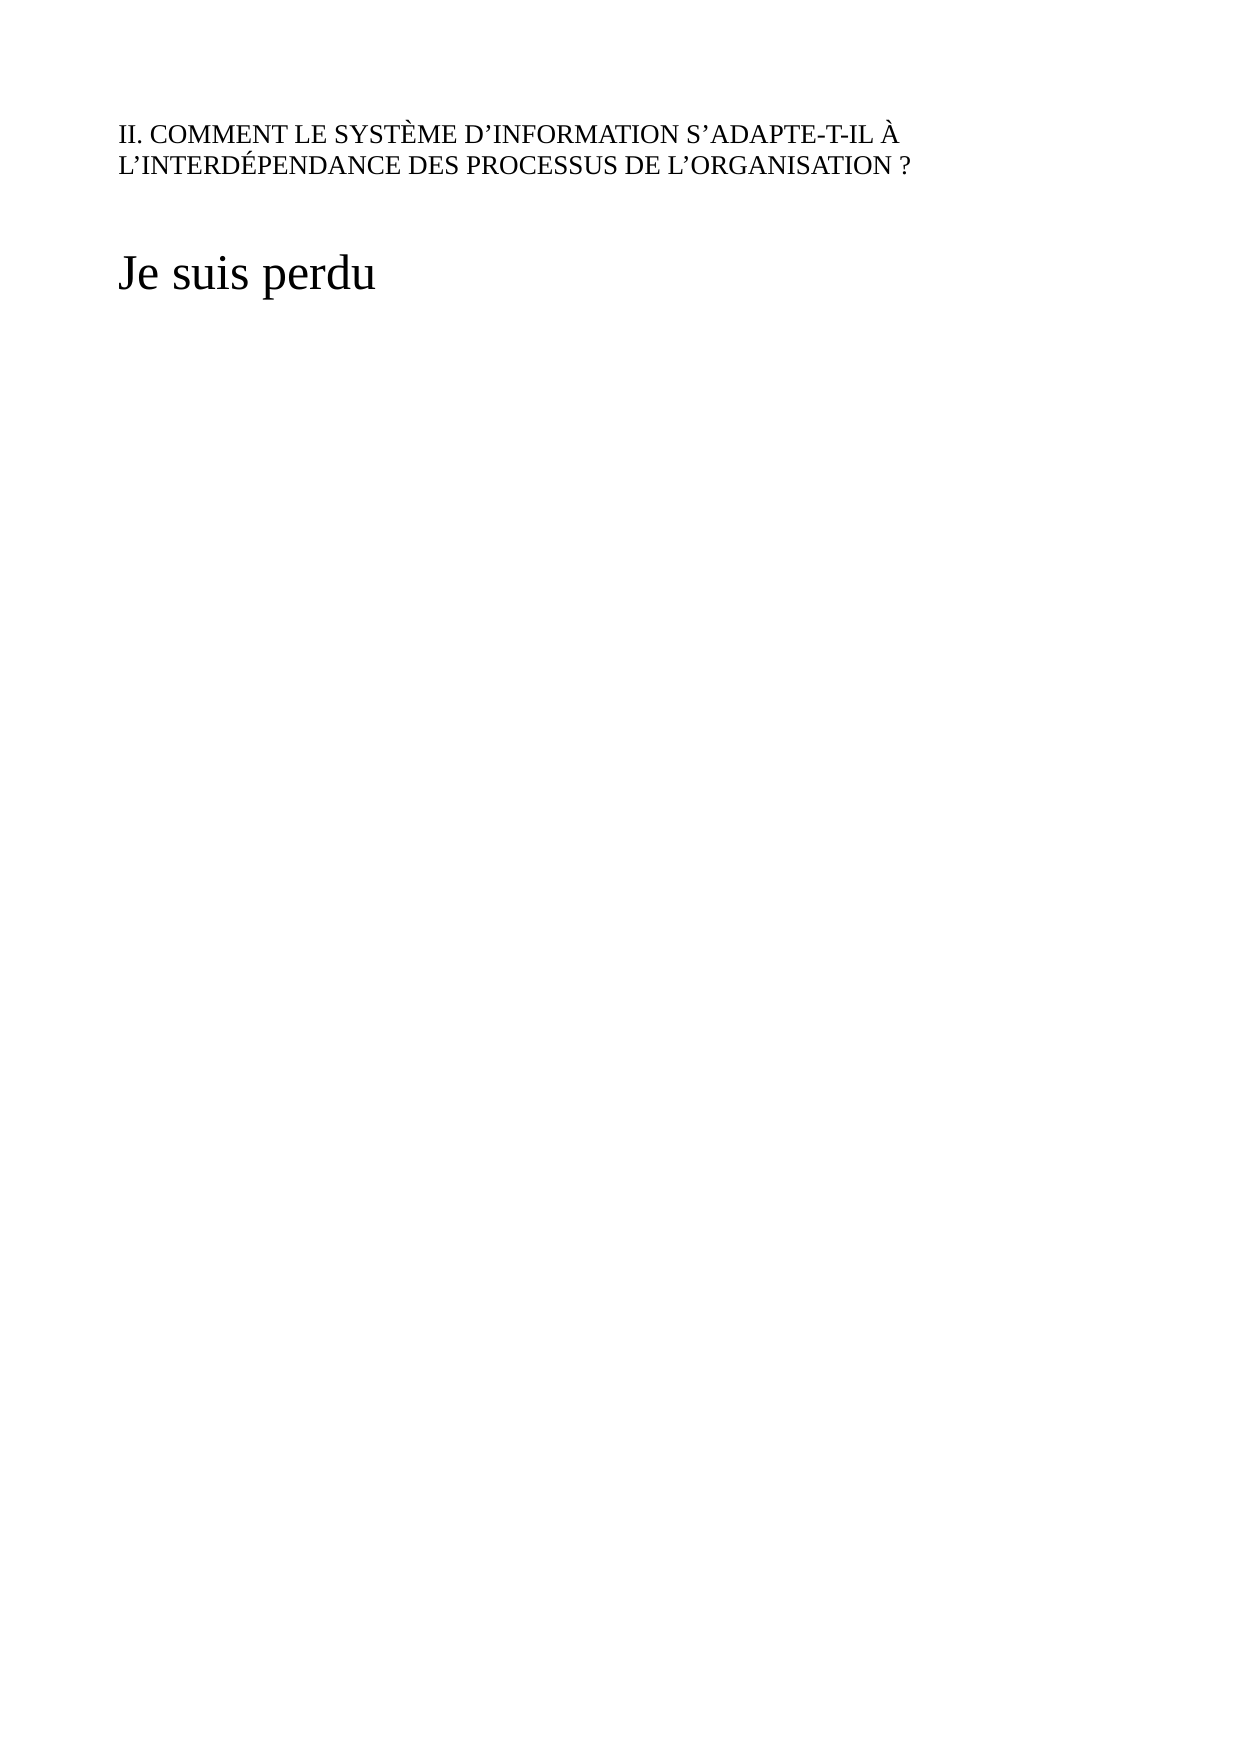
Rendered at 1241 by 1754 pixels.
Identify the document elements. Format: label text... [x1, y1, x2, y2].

text Je suis perdu [118, 243, 1122, 300]
text II. COMMENT LE SYSTÈME D’INFORMATION S’ADAPTE-T-IL À L’INTERDÉPENDANCE DES PROCESSUS DE L’ORGANISATION ? [118, 118, 1122, 180]
